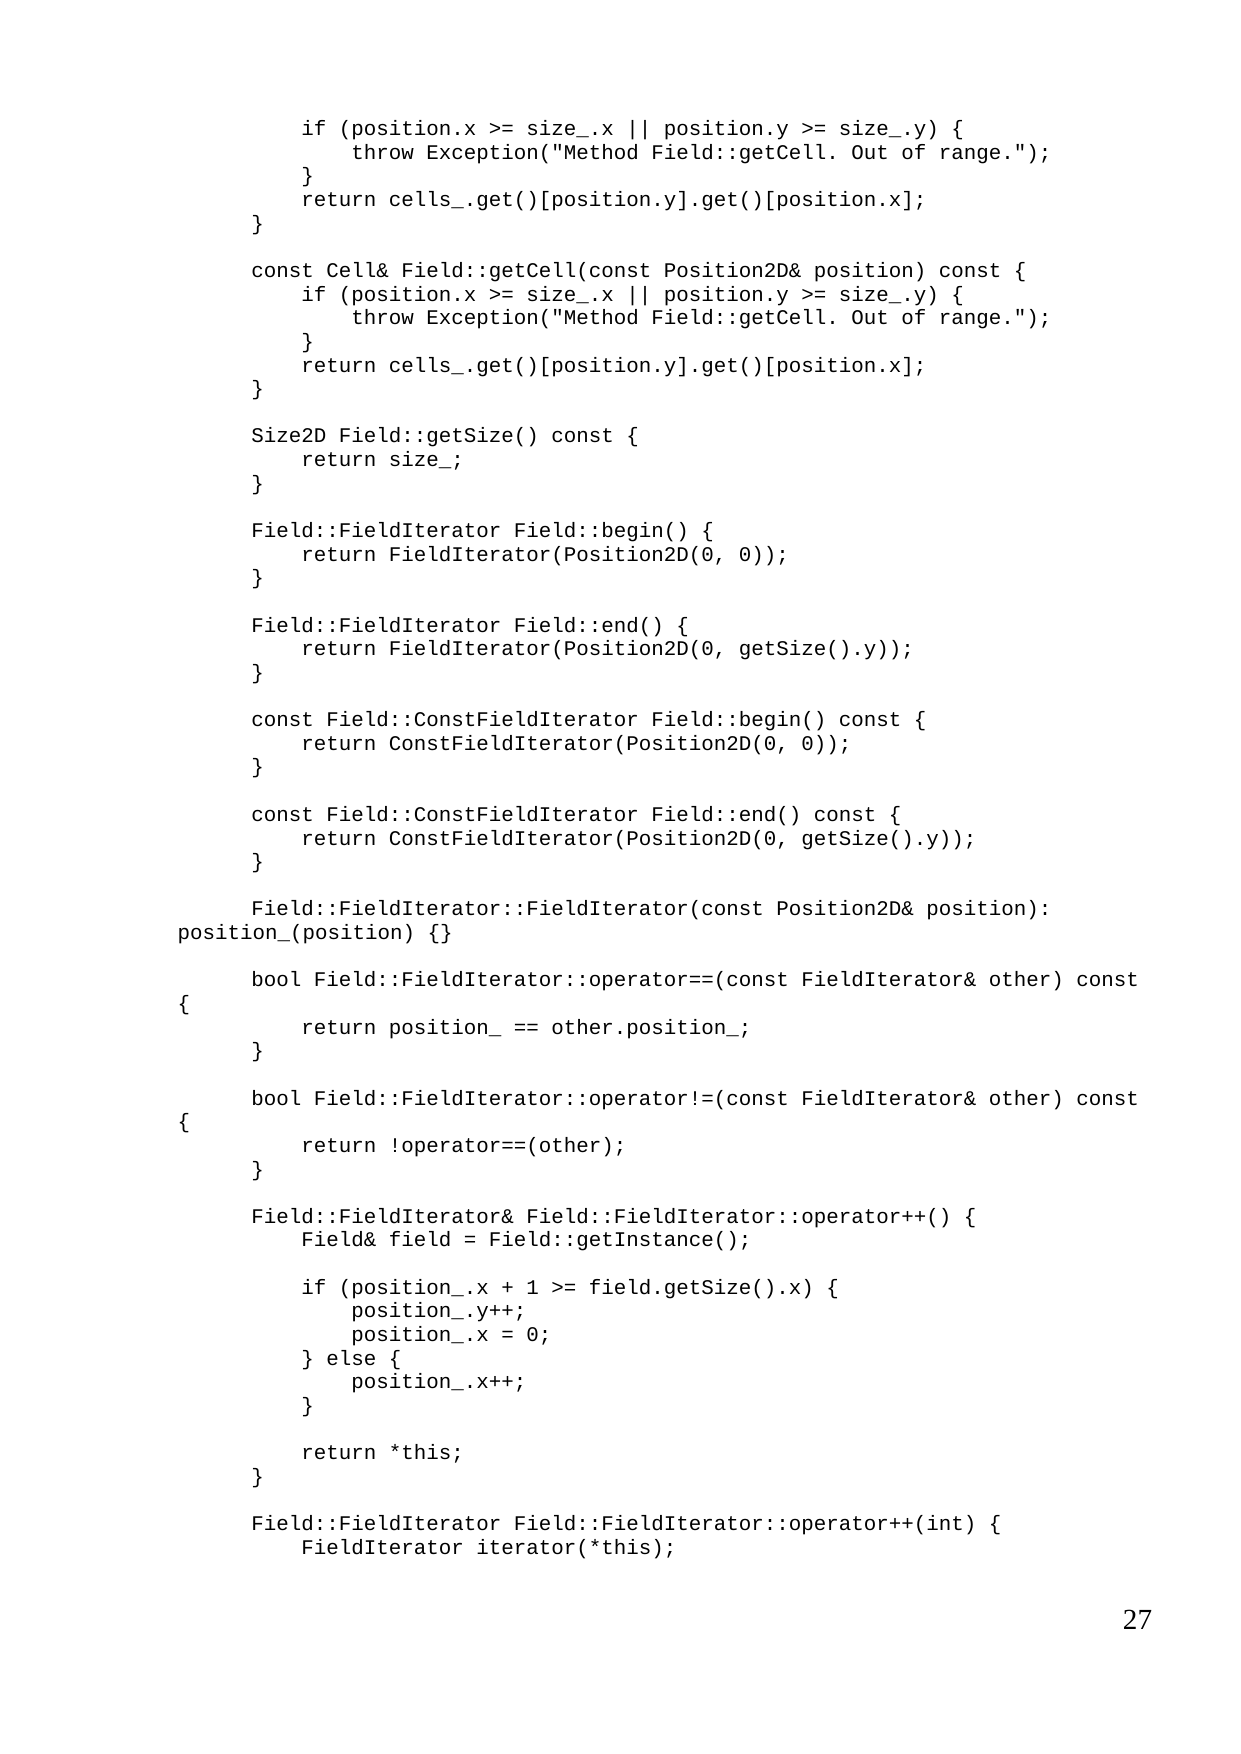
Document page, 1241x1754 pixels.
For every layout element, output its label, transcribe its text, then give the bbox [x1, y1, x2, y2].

text } [177, 851, 1152, 875]
text throw Exception("Method Field::getCell. Out of range."); [177, 307, 1152, 331]
text } [177, 1158, 1152, 1182]
text return FieldIterator(Position2D(0, getSize().y)); [177, 638, 1152, 662]
text const Field::ConstFieldIterator Field::begin() const { [177, 709, 1152, 733]
text position_.x = 0; [177, 1324, 1152, 1348]
text Size2D Field::getSize() const { [177, 426, 1152, 449]
text } [177, 567, 1152, 591]
text } [177, 662, 1152, 686]
text return ConstFieldIterator(Position2D(0, getSize().y)); [177, 827, 1152, 851]
text return position_ == other.position_; [177, 1017, 1152, 1040]
text FieldIterator iterator(*this); [177, 1537, 1152, 1561]
text const Cell& Field::getCell(const Position2D& position) const { [177, 260, 1152, 284]
text if (position.x >= size_.x || position.y >= size_.y) { [177, 284, 1152, 307]
text } [177, 473, 1152, 496]
text throw Exception("Method Field::getCell. Out of range."); [177, 142, 1152, 165]
text return cells_.get()[position.y].get()[position.x]; [177, 189, 1152, 213]
text return *this; [177, 1442, 1152, 1466]
text } [177, 378, 1152, 402]
text } [177, 757, 1152, 780]
text bool Field::FieldIterator::operator==(const FieldIterator& other) const { [177, 969, 1152, 1017]
text } [177, 331, 1152, 354]
text return size_; [177, 449, 1152, 473]
text Field::FieldIterator Field::begin() { [177, 520, 1152, 544]
text } [177, 1466, 1152, 1489]
text if (position.x >= size_.x || position.y >= size_.y) { [177, 118, 1152, 142]
text Field::FieldIterator::FieldIterator(const Position2D& position): position_(position) {} [177, 898, 1152, 946]
text Field::FieldIterator& Field::FieldIterator::operator++() { [177, 1206, 1152, 1229]
text Field::FieldIterator Field::FieldIterator::operator++(int) { [177, 1513, 1152, 1537]
text return !operator==(other); [177, 1135, 1152, 1158]
text return FieldIterator(Position2D(0, 0)); [177, 544, 1152, 567]
text return cells_.get()[position.y].get()[position.x]; [177, 354, 1152, 378]
text } [177, 165, 1152, 189]
text Field& field = Field::getInstance(); [177, 1229, 1152, 1253]
text } [177, 213, 1152, 236]
text } [177, 1395, 1152, 1419]
text if (position_.x + 1 >= field.getSize().x) { [177, 1277, 1152, 1300]
text position_.y++; [177, 1300, 1152, 1324]
text Field::FieldIterator Field::end() { [177, 615, 1152, 638]
text position_.x++; [177, 1371, 1152, 1395]
text const Field::ConstFieldIterator Field::end() const { [177, 804, 1152, 827]
text bool Field::FieldIterator::operator!=(const FieldIterator& other) const { [177, 1088, 1152, 1135]
text return ConstFieldIterator(Position2D(0, 0)); [177, 733, 1152, 757]
text } [177, 1040, 1152, 1064]
text } else { [177, 1348, 1152, 1371]
